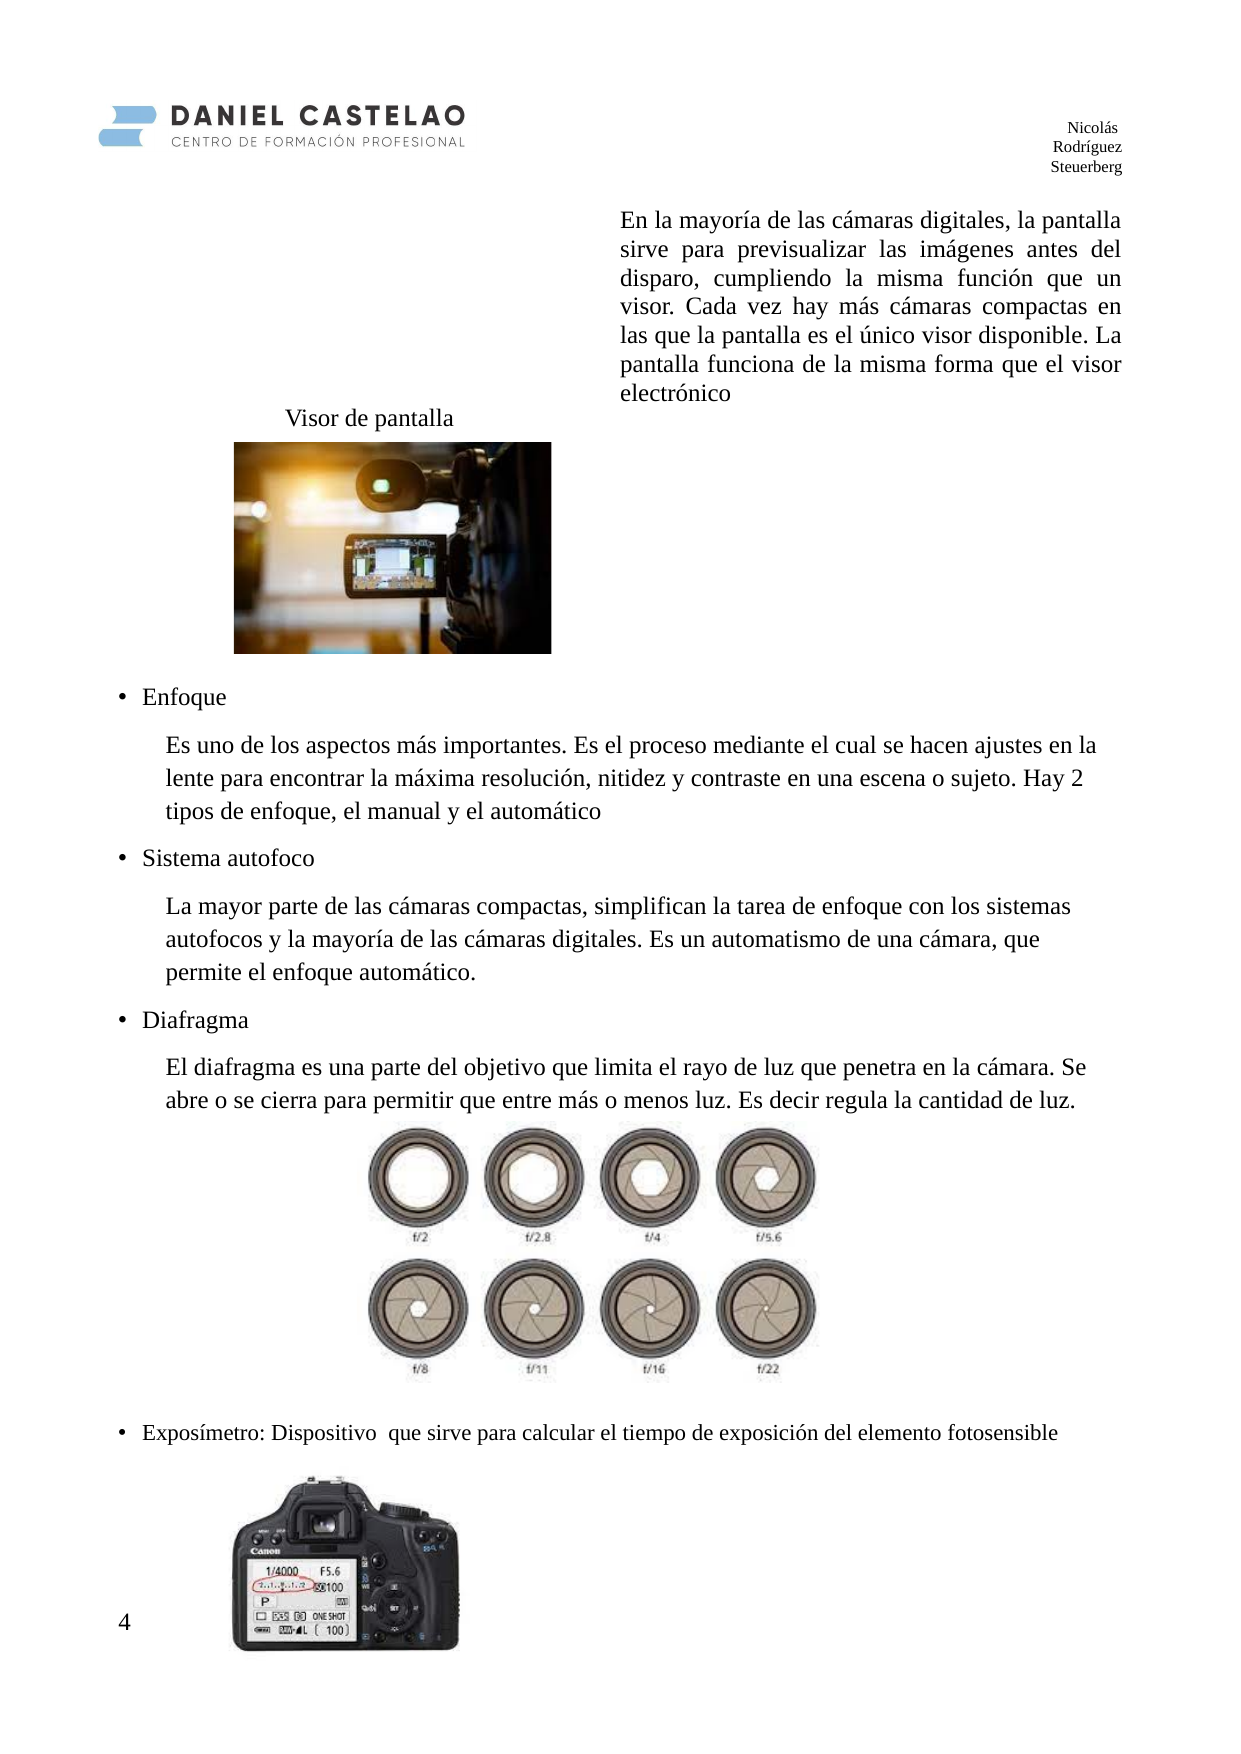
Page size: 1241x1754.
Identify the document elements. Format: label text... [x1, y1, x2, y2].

list Enfoque [118, 682, 1122, 711]
picture [233, 442, 552, 654]
list Diafragma [118, 1005, 1122, 1033]
table_cell En la mayoría de las cámaras digitales, la pantalla sirve para previsualizar las imágenes antes del disparo, cumpliendo la misma función que un visor. Cada vez hay más cámaras compactas en las que la pantalla es el único visor disponible. La pantalla funciona de la misma forma que el visor electrónico [620, 205, 1122, 682]
table_cell Visor de pantalla [118, 205, 620, 682]
list El diafragma es una parte del objetivo que limita el rayo de luz que penetra en la cámara. Se abre o se cierra para permitir que entre más o menos luz. Es decir regula la cantidad de luz. [142, 1052, 1122, 1114]
list Es uno de los aspectos más importantes. Es el proceso mediante el cual se hacen ajustes en la lente para encontrar la máxima resolución, nitidez y contraste en una escena o sujeto. Hay 2 tipos de enfoque, el manual y el automático [142, 730, 1122, 825]
picture [98, 100, 477, 152]
picture [201, 1448, 490, 1680]
list Exposímetro: Dispositivo que sirve para calcular el tiempo de exposición del elemento fotosensible [118, 1419, 1122, 1445]
picture [356, 1121, 829, 1383]
list La mayor parte de las cámaras compactas, simplifican la tarea de enfoque con los sistemas autofocos y la mayoría de las cámaras digitales. Es un automatismo de una cámara, que permite el enfoque automático. [142, 891, 1122, 986]
list Sistema autofoco [118, 843, 1122, 872]
